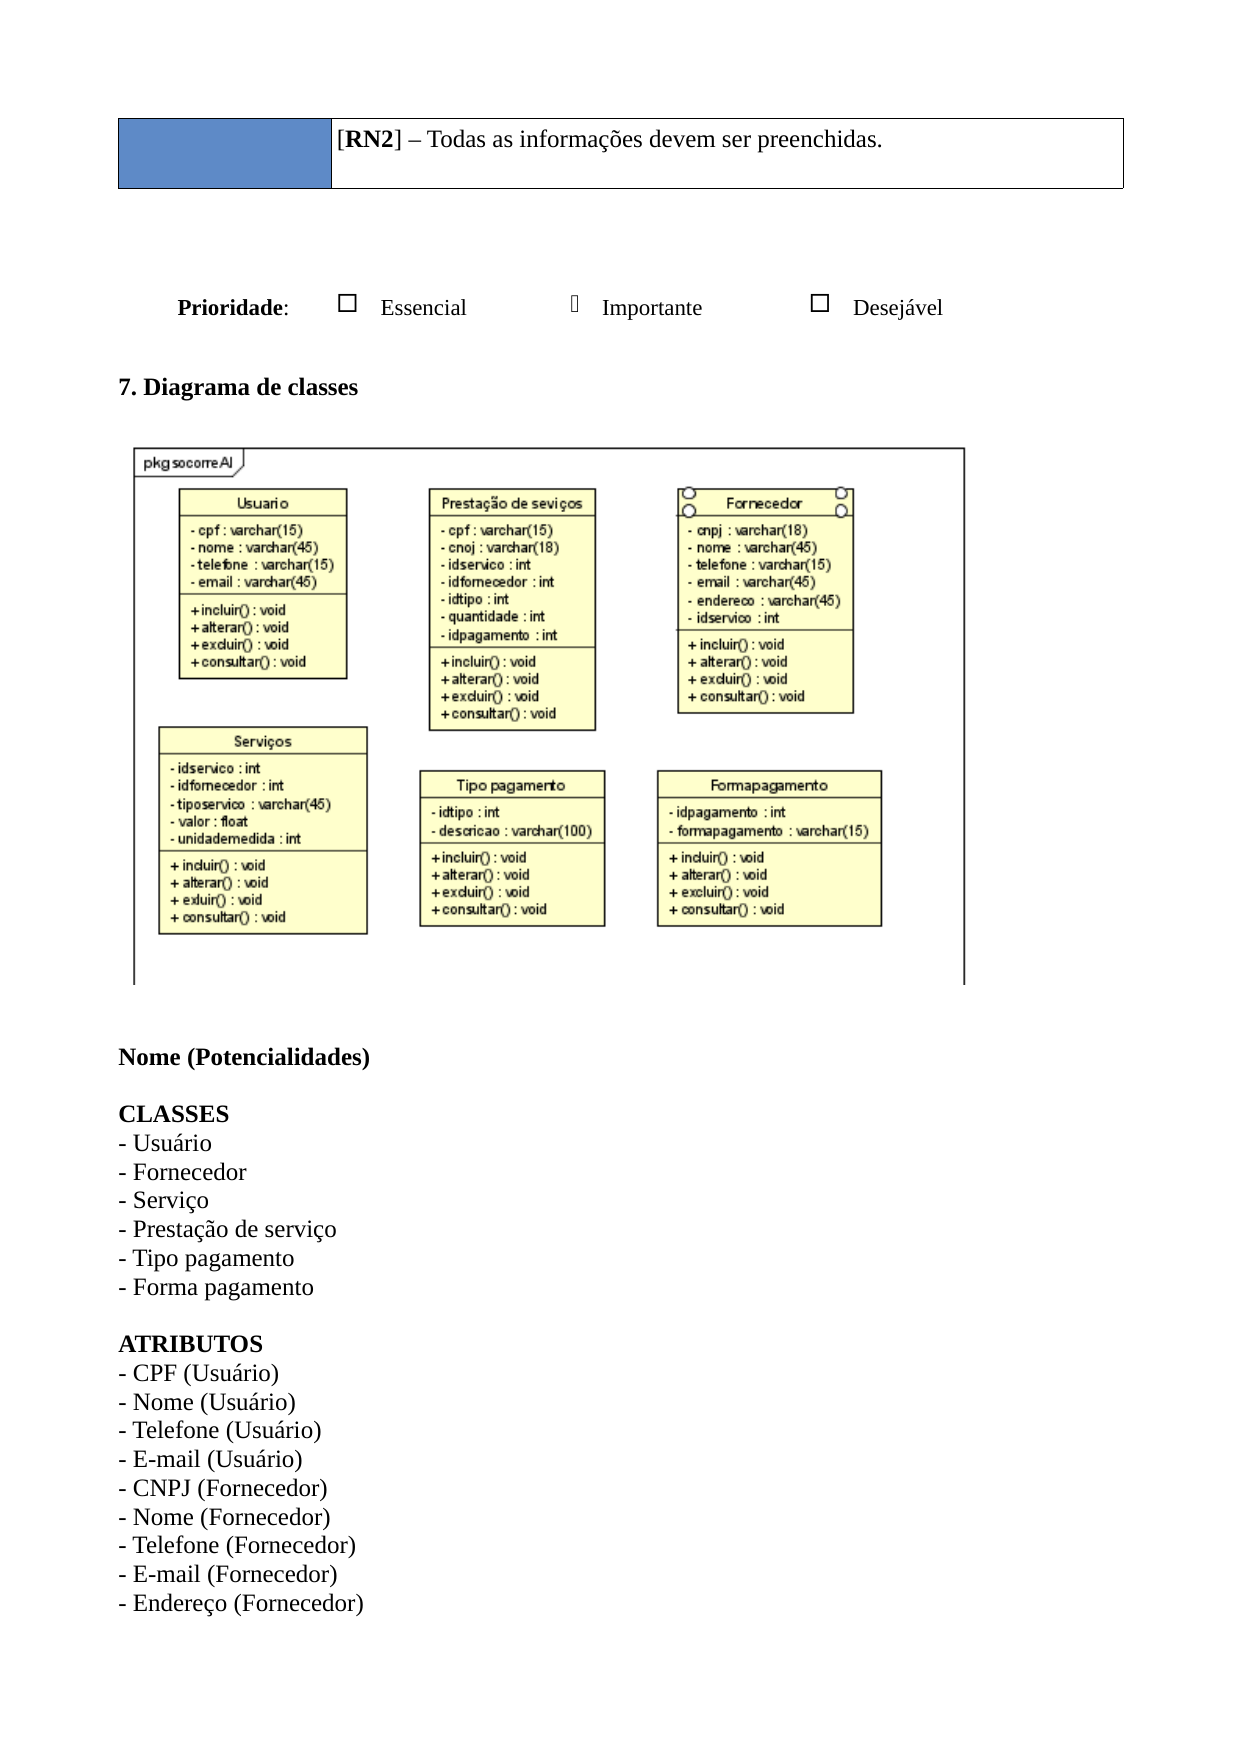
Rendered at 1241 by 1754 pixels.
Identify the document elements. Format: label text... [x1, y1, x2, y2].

text - Usuário [118, 1128, 1122, 1157]
text - Telefone (Fornecedor) [118, 1531, 1122, 1559]
text - E-mail (Fornecedor) [118, 1559, 1122, 1588]
table_cell [119, 119, 331, 188]
table_header  [325, 271, 369, 343]
table_header Essencial [369, 271, 546, 343]
text - CNPJ (Fornecedor) [118, 1473, 1122, 1502]
text - Nome (Usuário) [118, 1387, 1122, 1416]
text Nome (Potencialidades) [118, 1042, 1122, 1071]
text - Telefone (Usuário) [118, 1416, 1122, 1444]
text - Tipo pagamento [118, 1243, 1122, 1272]
table_cell [RN2] – Todas as informações devem ser preenchidas. [332, 119, 1123, 188]
table_header Importante [591, 271, 797, 343]
text CLASSES [118, 1099, 1122, 1128]
text - E-mail (Usuário) [118, 1444, 1122, 1473]
text - Endereço (Fornecedor) [118, 1588, 1122, 1617]
table_header  [546, 271, 591, 343]
text - Serviço [118, 1186, 1122, 1214]
text - Prestação de serviço [118, 1214, 1122, 1243]
text - Fornecedor [118, 1157, 1122, 1186]
table_header Desejável [842, 271, 986, 343]
text - Forma pagamento [118, 1272, 1122, 1301]
text - CPF (Usuário) [118, 1358, 1122, 1387]
text 7. Diagrama de classes [118, 372, 1122, 401]
table_header  [798, 271, 842, 343]
table_header Prioridade: [163, 271, 325, 343]
text ATRIBUTOS [118, 1329, 1122, 1358]
text - Nome (Fornecedor) [118, 1502, 1122, 1531]
